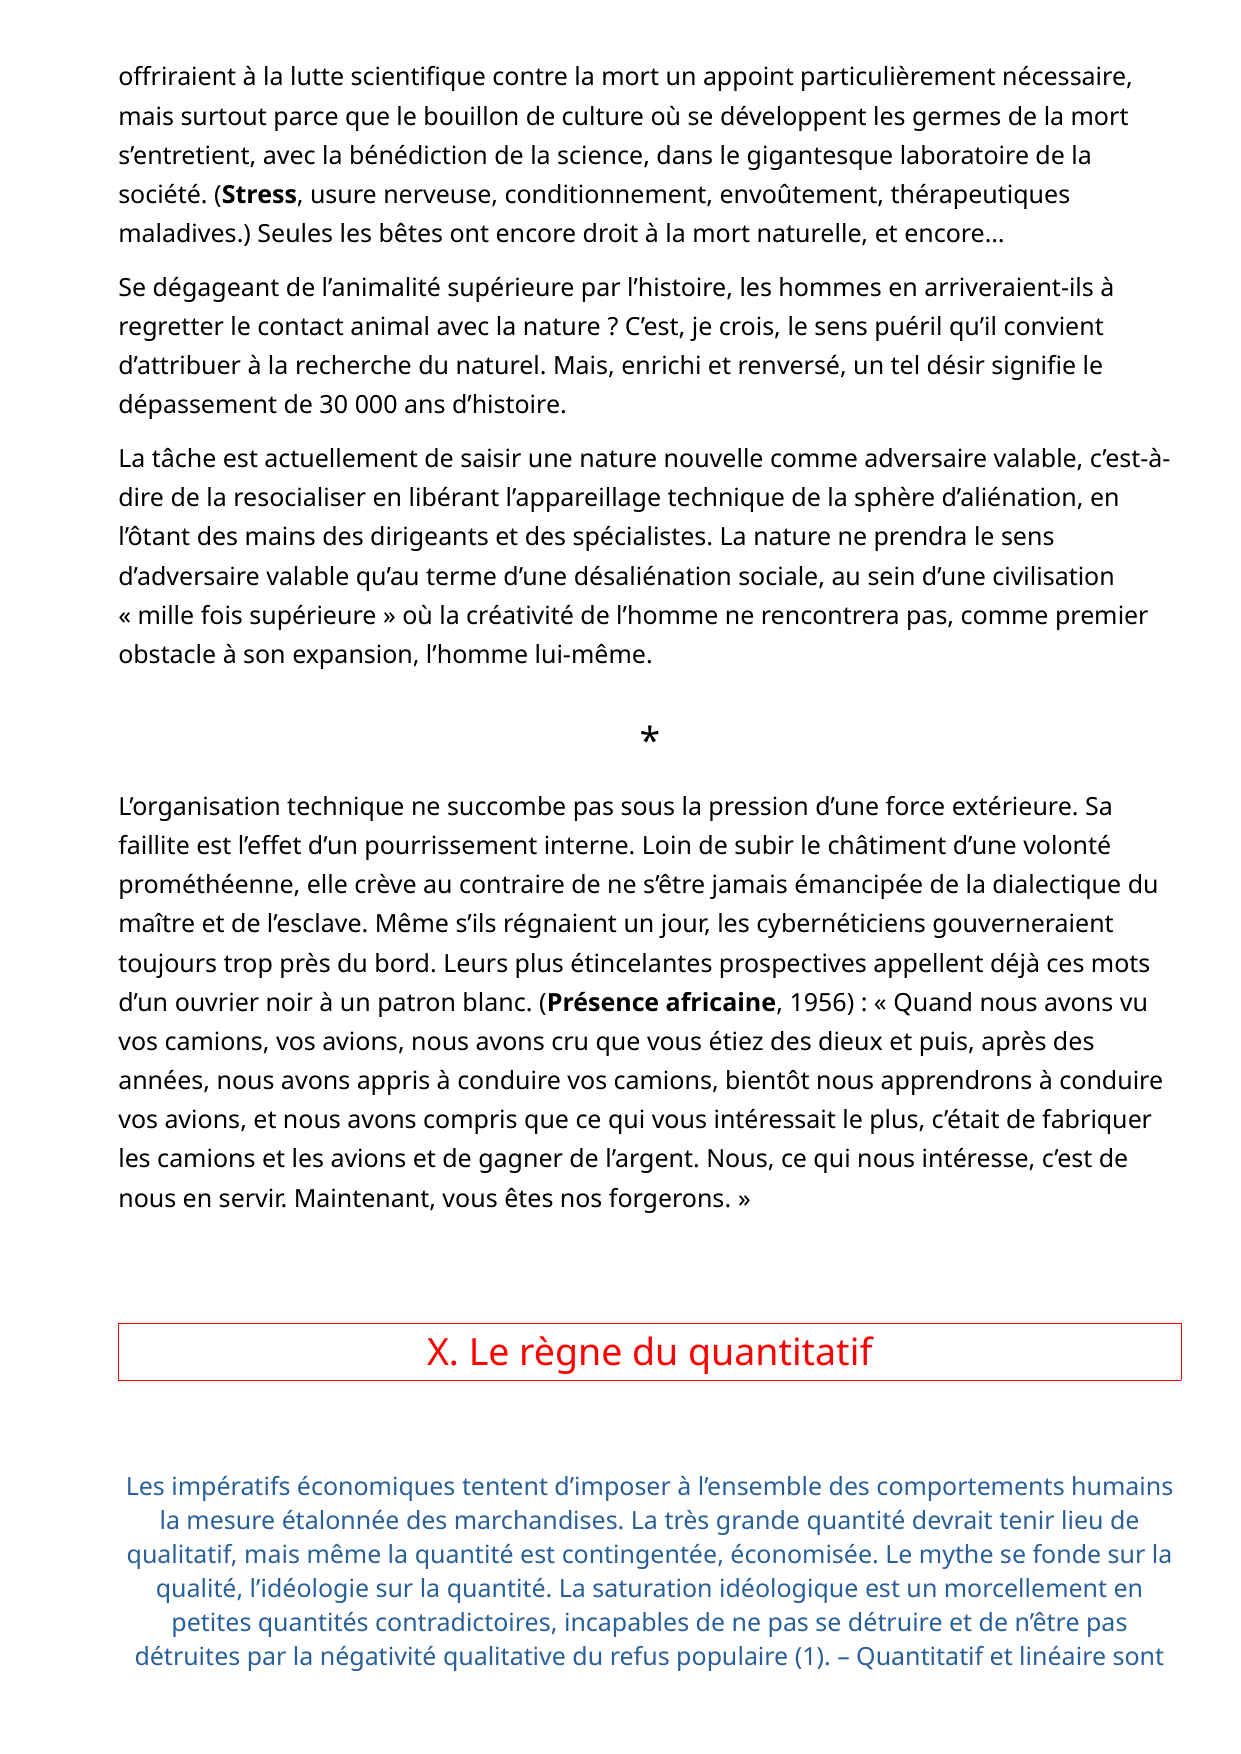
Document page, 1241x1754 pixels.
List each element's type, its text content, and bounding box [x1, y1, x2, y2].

text Se dégageant de l’animalité supérieure par l’histoire, les hommes en arriveraient-ils à regretter le contact animal avec la nature ? C’est, je crois, le sens puéril qu’il convient d’attribuer à la recherche du naturel. Mais, enrichi et renversé, un tel désir signifie le dépassement de 30 000 ans d’histoire. [118, 269, 1181, 421]
text La tâche est actuellement de saisir une nature nouvelle comme adversaire valable, c’est-à-dire de la resocialiser en libérant l’appareillage technique de la sphère d’aliénation, en l’ôtant des mains des dirigeants et des spécialistes. La nature ne prendra le sens d’adversaire valable qu’au terme d’une désaliénation sociale, au sein d’une civilisation « mille fois supérieure » où la créativité de l’homme ne rencontrera pas, comme premier obstacle à son expansion, l’homme lui-même. [118, 441, 1181, 671]
text L’organisation technique ne succombe pas sous la pression d’une force extérieure. Sa faillite est l’effet d’un pourrissement interne. Loin de subir le châtiment d’une volonté prométhéenne, elle crève au contraire de ne s’être jamais émancipée de la dialectique du maître et de l’esclave. Même s’ils régnaient un jour, les cybernéticiens gouverneraient toujours trop près du bord. Leurs plus étincelantes prospectives appellent déjà ces mots d’un ouvrier noir à un patron blanc. (Présence africaine, 1956) : « Quand nous avons vu vos camions, vos avions, nous avons cru que vous étiez des dieux et puis, après des années, nous avons appris à conduire vos camions, bientôt nous apprendrons à conduire vos avions, et nous avons compris que ce qui vous intéressait le plus, c’était de fabriquer les camions et les avions et de gagner de l’argent. Nous, ce qui nous intéresse, c’est de nous en servir. Maintenant, vous êtes nos forgerons. » [118, 789, 1181, 1214]
text Les impératifs économiques tentent d’imposer à l’ensemble des comportements humains la mesure étalonnée des marchandises. La très grande quantité devrait tenir lieu de qualitatif, mais même la quantité est contingentée, économisée. Le mythe se fonde sur la qualité, l’idéologie sur la quantité. La saturation idéologique est un morcellement en petites quantités contradictoires, incapables de ne pas se détruire et de n’être pas détruites par la négativité qualitative du refus populaire (1). – Quantitatif et linéaire sont [118, 1468, 1181, 1673]
text * [118, 714, 1181, 765]
subtitle X. Le règne du quantitatif [119, 1324, 1181, 1380]
text offriraient à la lutte scientifique contre la mort un appoint particulièrement nécessaire, mais surtout parce que le bouillon de culture où se développent les germes de la mort s’entretient, avec la bénédiction de la science, dans le gigantesque laboratoire de la société. (Stress, usure nerveuse, conditionnement, envoûtement, thérapeutiques maladives.) Seules les bêtes ont encore droit à la mort naturelle, et encore… [118, 59, 1181, 250]
